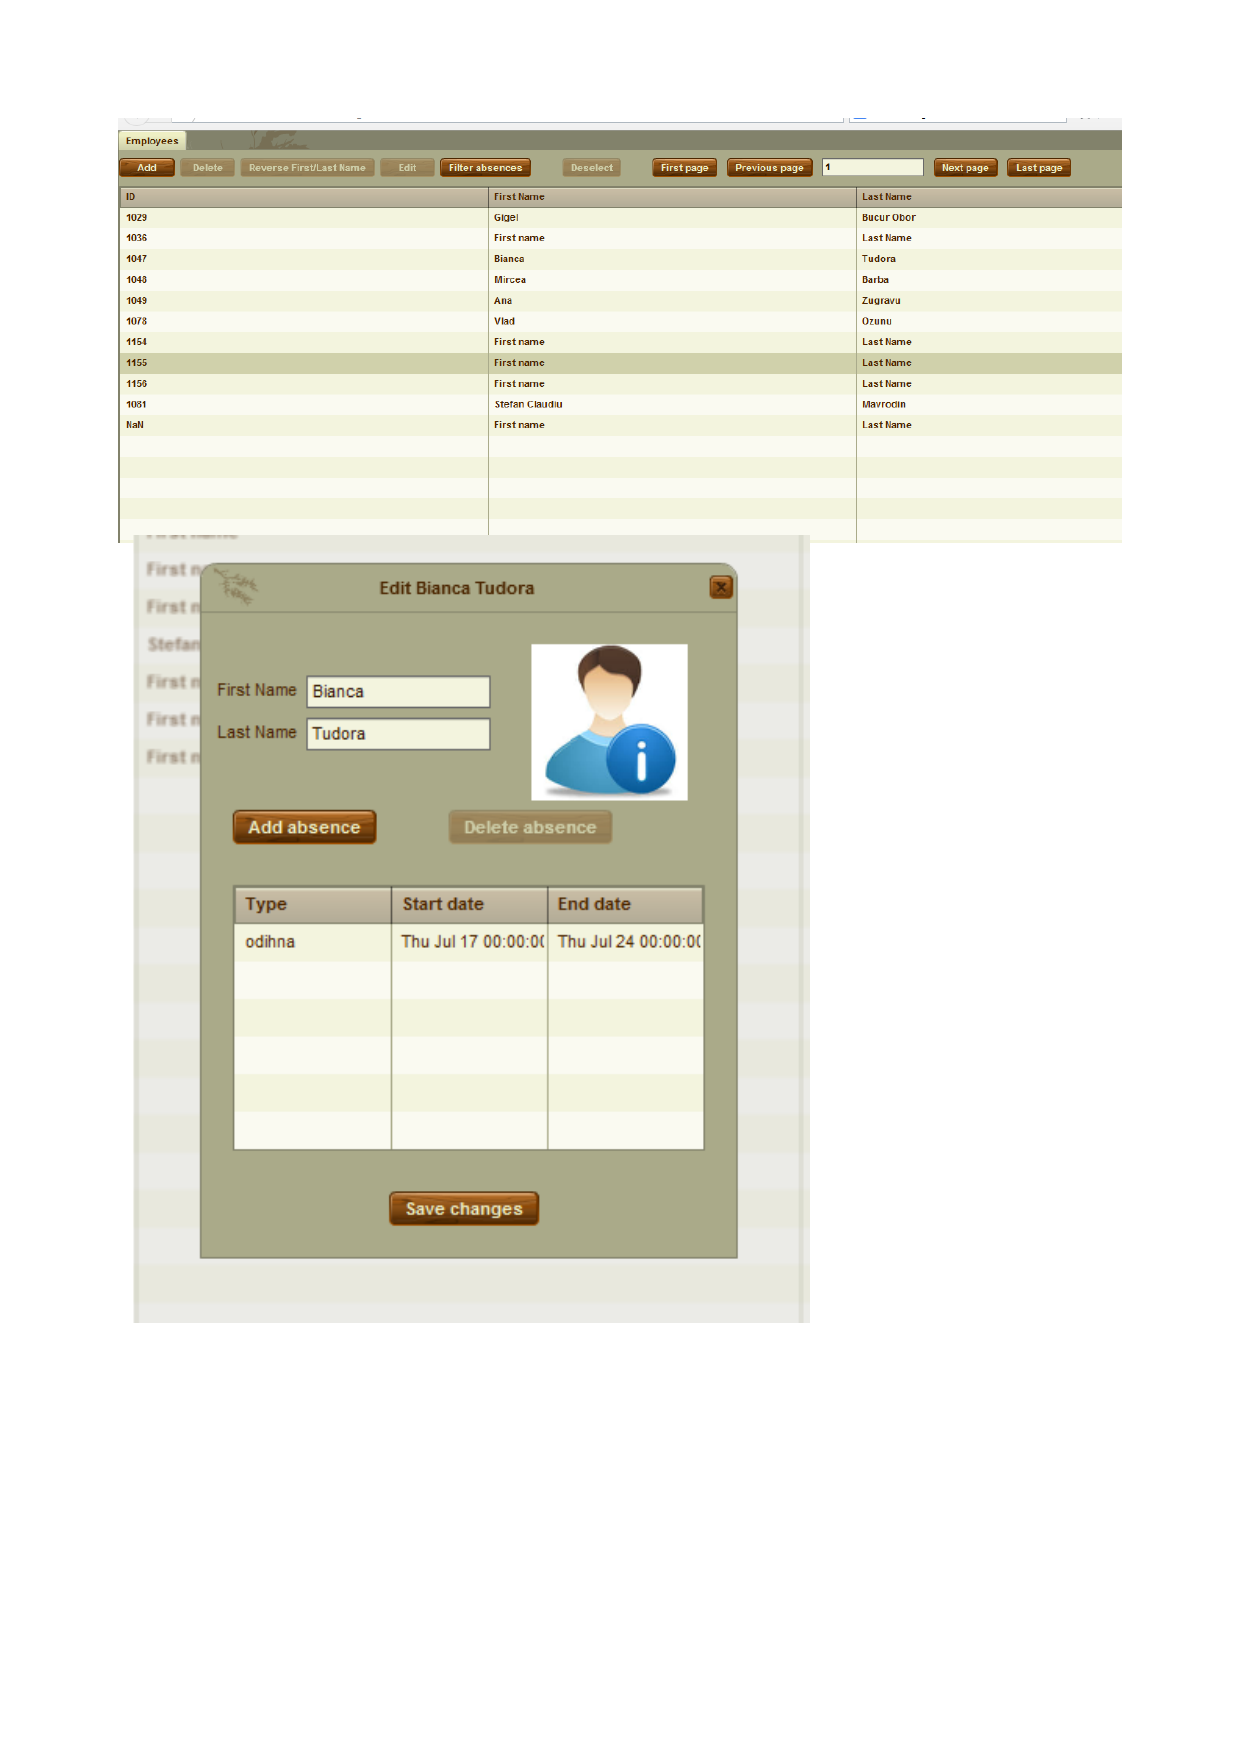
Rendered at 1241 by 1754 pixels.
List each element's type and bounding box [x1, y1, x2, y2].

picture [118, 118, 1122, 1323]
